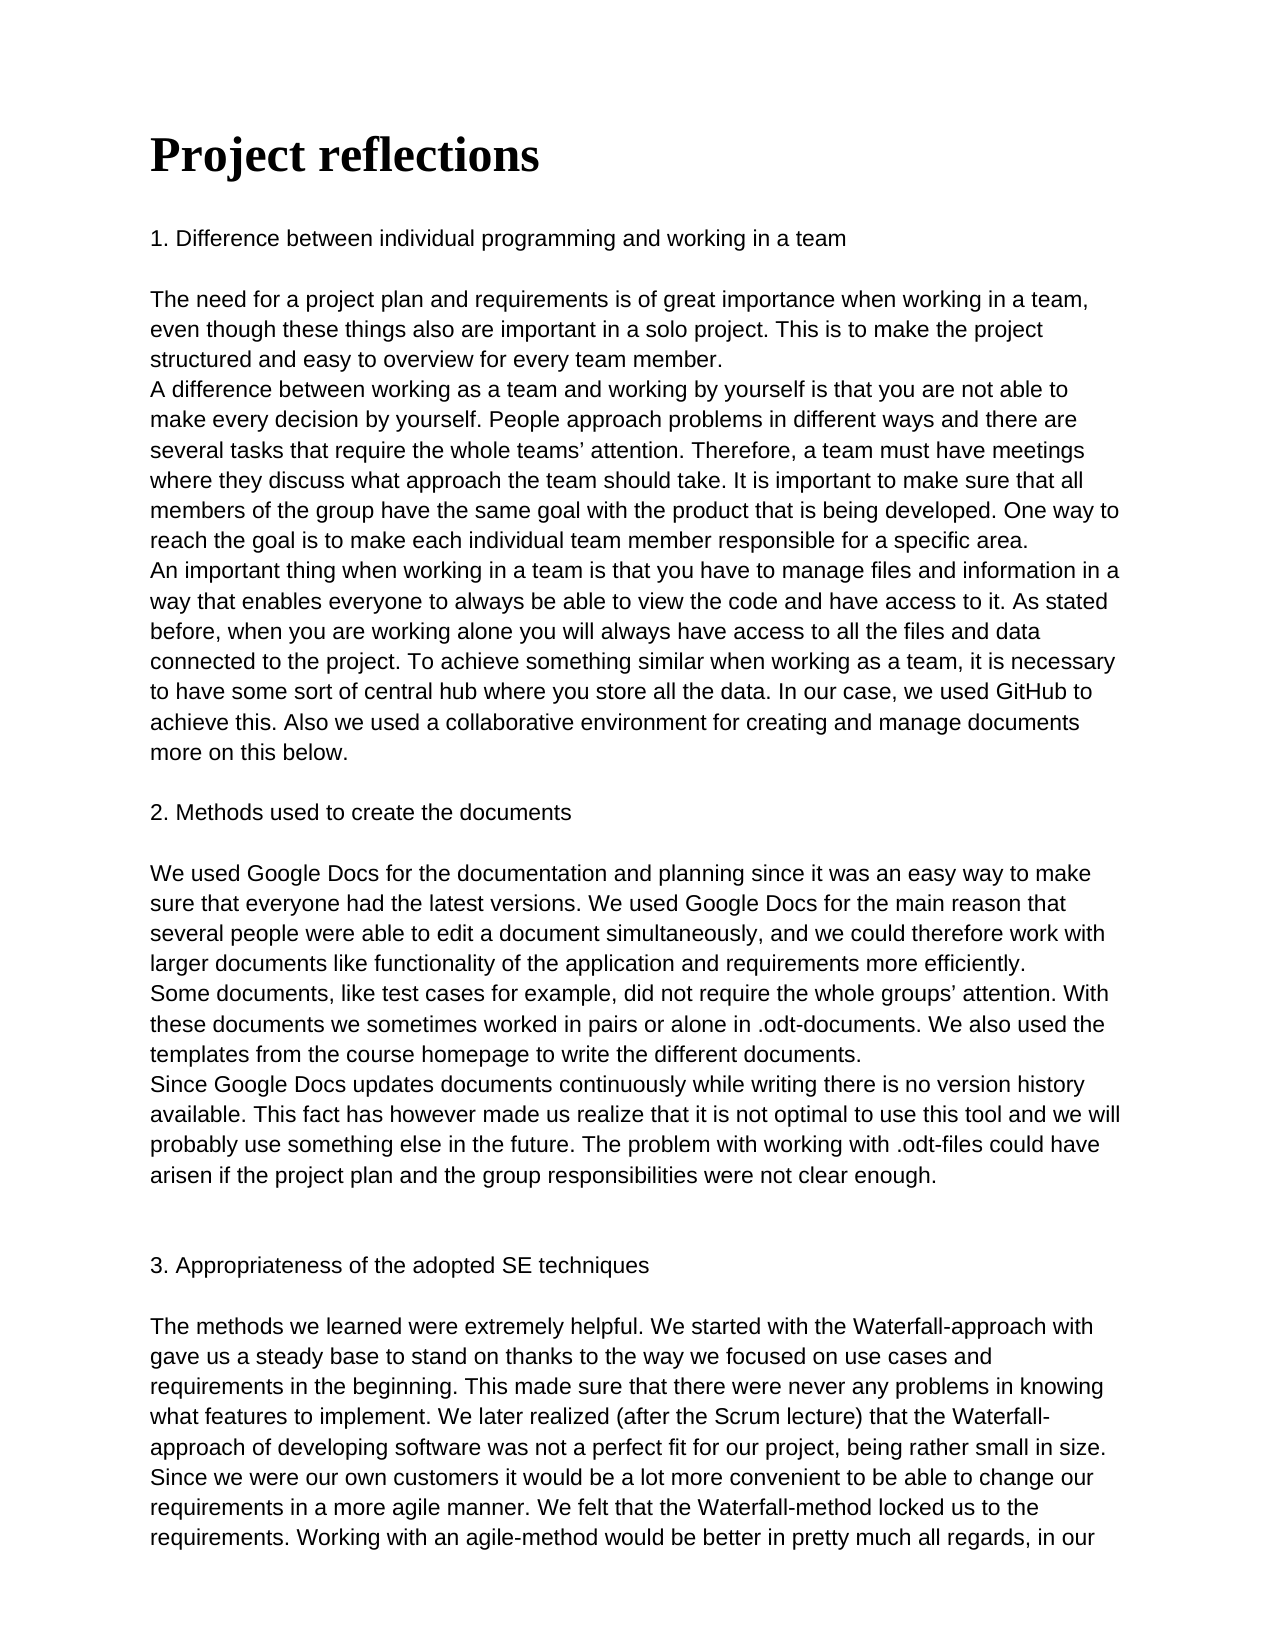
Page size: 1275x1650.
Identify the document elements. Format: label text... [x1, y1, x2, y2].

text The methods we learned were extremely helpful. We started with the Waterfall-approach with gave us a steady base to stand on thanks to the way we focused on use cases and requirements in the beginning. This made sure that there were never any problems in knowing what features to implement. We later realized (after the Scrum lecture) that the Waterfall-approach of developing software was not a perfect fit for our project, being rather small in size. Since we were our own customers it would be a lot more convenient to be able to change our requirements in a more agile manner. We felt that the Waterfall-method locked us to the requirements. Working with an agile-method would be better in pretty much all regards, in our [150, 1313, 1125, 1551]
text 1. Difference between individual programming and working in a team [150, 225, 1125, 252]
text The need for a project plan and requirements is of great importance when working in a team, even though these things also are important in a solo project. This is to make the project structured and easy to overview for every team member. [150, 286, 1125, 372]
text Some documents, like test cases for example, did not require the whole groups’ attention. With these documents we sometimes worked in pairs or alone in .odt-documents. We also used the templates from the course homepage to write the different documents. [150, 980, 1125, 1067]
text We used Google Docs for the documentation and planning since it was an easy way to make sure that everyone had the latest versions. We used Google Docs for the main reason that several people were able to edit a document simultaneously, and we could therefore work with larger documents like functionality of the application and requirements more efficiently. [150, 859, 1125, 977]
text An important thing when working in a team is that you have to manage files and information in a way that enables everyone to always be able to view the code and have access to it. As stated before, when you are working alone you will always have access to all the files and data connected to the project. To achieve something similar when working as a team, it is necessary to have some sort of central hub where you store all the data. In our case, we used GitHub to achieve this. Also we used a collaborative environment for creating and manage documents more on this below. [150, 557, 1125, 765]
text Since Google Docs updates documents continuously while writing there is no version history available. This fact has however made us realize that it is not optimal to use this tool and we will probably use something else in the future. The problem with working with .odt-files could have arisen if the project plan and the group responsibilities were not clear enough. [150, 1071, 1125, 1188]
text Project reflections [150, 125, 1125, 182]
text 3. Appropriateness of the adopted SE techniques [150, 1252, 1125, 1279]
text 2. Methods used to create the documents [150, 799, 1125, 826]
text A difference between working as a team and working by yourself is that you are not able to make every decision by yourself. People approach problems in different ways and there are several tasks that require the whole teams’ attention. Therefore, a team must have meetings where they discuss what approach the team should take. It is important to make sure that all members of the group have the same goal with the product that is being developed. One way to reach the goal is to make each individual team member responsible for a specific area. [150, 376, 1125, 554]
